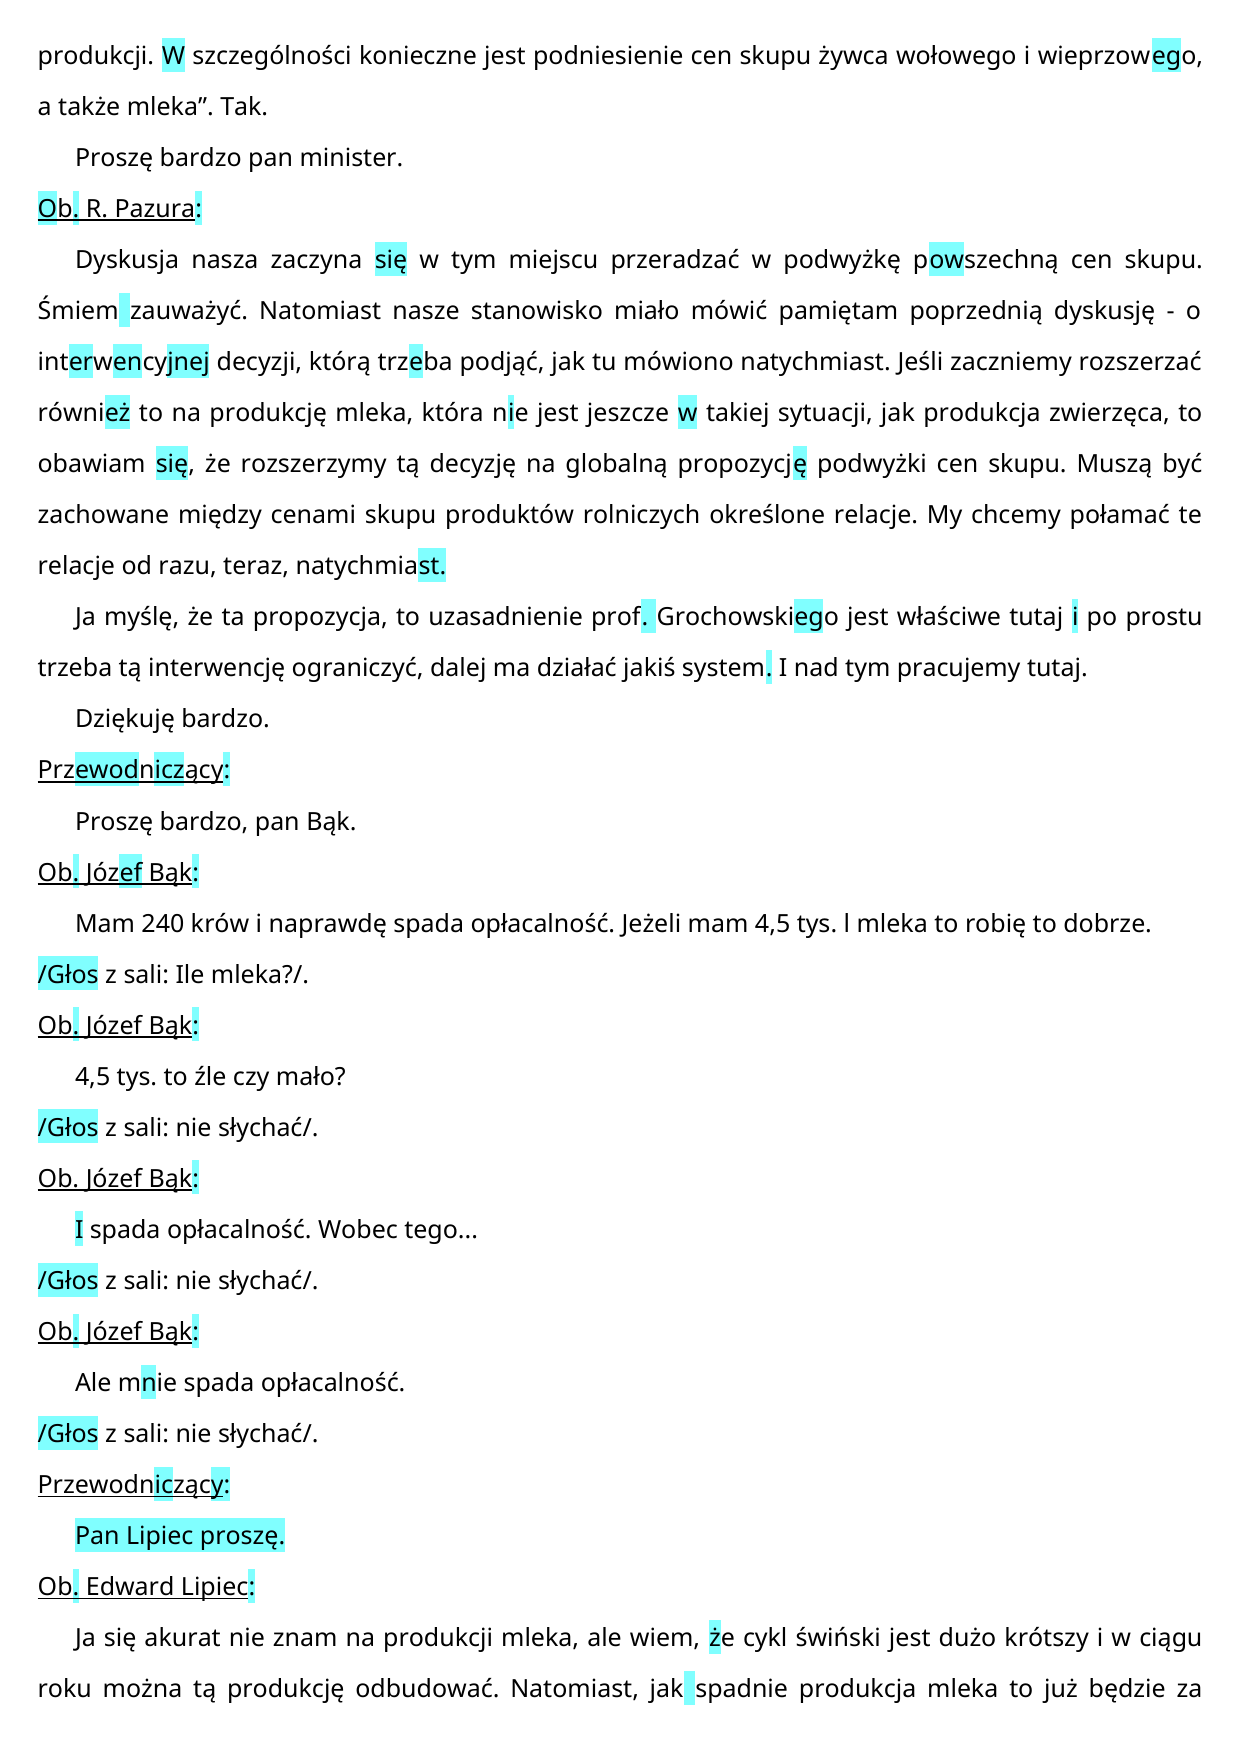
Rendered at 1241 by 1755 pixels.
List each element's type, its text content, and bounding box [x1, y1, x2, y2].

text Ob. Edward Lipiec: [37, 1569, 1203, 1603]
text Proszę bardzo, pan Bąk. [37, 803, 1203, 837]
text Ob. R. Pazura: [37, 191, 1203, 225]
text Ob. Józef Bąk: [37, 1007, 1203, 1041]
text Ob. Józef Bąk: [37, 1313, 1203, 1348]
text Ob. Józef Bąk: [37, 1160, 1203, 1194]
text produkcji. W szczególności konieczne jest podniesienie cen skupu żywca wołowego i wieprzowego, a także mleka”. Tak. [37, 37, 1203, 123]
text Dziękuję bardzo. [37, 701, 1203, 735]
text /Głos z sali: nie słychać/. [37, 1109, 1203, 1143]
text Przewodniczący: [37, 752, 1203, 786]
text Ja się akurat nie znam na produkcji mleka, ale wiem, że cykl świński jest dużo krótszy i w ciągu roku można tą produkcję odbudować. Natomiast, jak spadnie produkcja mleka to już będzie za [37, 1620, 1203, 1705]
text Ob. Józef Bąk: [37, 854, 1203, 888]
text Przewodniczący: [37, 1467, 1203, 1501]
text I spada opłacalność. Wobec tego... [37, 1211, 1203, 1246]
text Ja myślę, że ta propozycja, to uzasadnienie prof. Grochowskiego jest właściwe tutaj i po prostu trzeba tą interwencję ograniczyć, dalej ma działać jakiś system. I nad tym pracujemy tutaj. [37, 599, 1203, 684]
text Mam 240 krów i naprawdę spada opłacalność. Jeżeli mam 4,5 tys. l mleka to robię to dobrze. [37, 905, 1203, 939]
text Pan Lipiec proszę. [37, 1518, 1203, 1552]
text Proszę bardzo pan minister. [37, 139, 1203, 174]
text Dyskusja nasza zaczyna się w tym miejscu przeradzać w podwyżkę powszechną cen skupu. Śmiem zauważyć. Natomiast nasze stanowisko miało mówić pamiętam poprzednią dyskusję - o interwencyjnej decyzji, którą trzeba podjąć, jak tu mówiono natychmiast. Jeśli zaczniemy rozszerzać również to na produkcję mleka, która nie jest jeszcze w takiej sytuacji, jak produkcja zwierzęca, to obawiam się, że rozszerzymy tą decyzję na globalną propozycję podwyżki cen skupu. Muszą być zachowane między cenami skupu produktów rolniczych określone relacje. My chcemy połamać te relacje od razu, teraz, natychmiast. [37, 242, 1203, 582]
text Ale mnie spada opłacalność. [37, 1364, 1203, 1399]
text 4,5 tys. to źle czy mało? [37, 1058, 1203, 1092]
text /Głos z sali: Ile mleka?/. [37, 956, 1203, 990]
text /Głos z sali: nie słychać/. [37, 1416, 1203, 1450]
text /Głos z sali: nie słychać/. [37, 1262, 1203, 1297]
